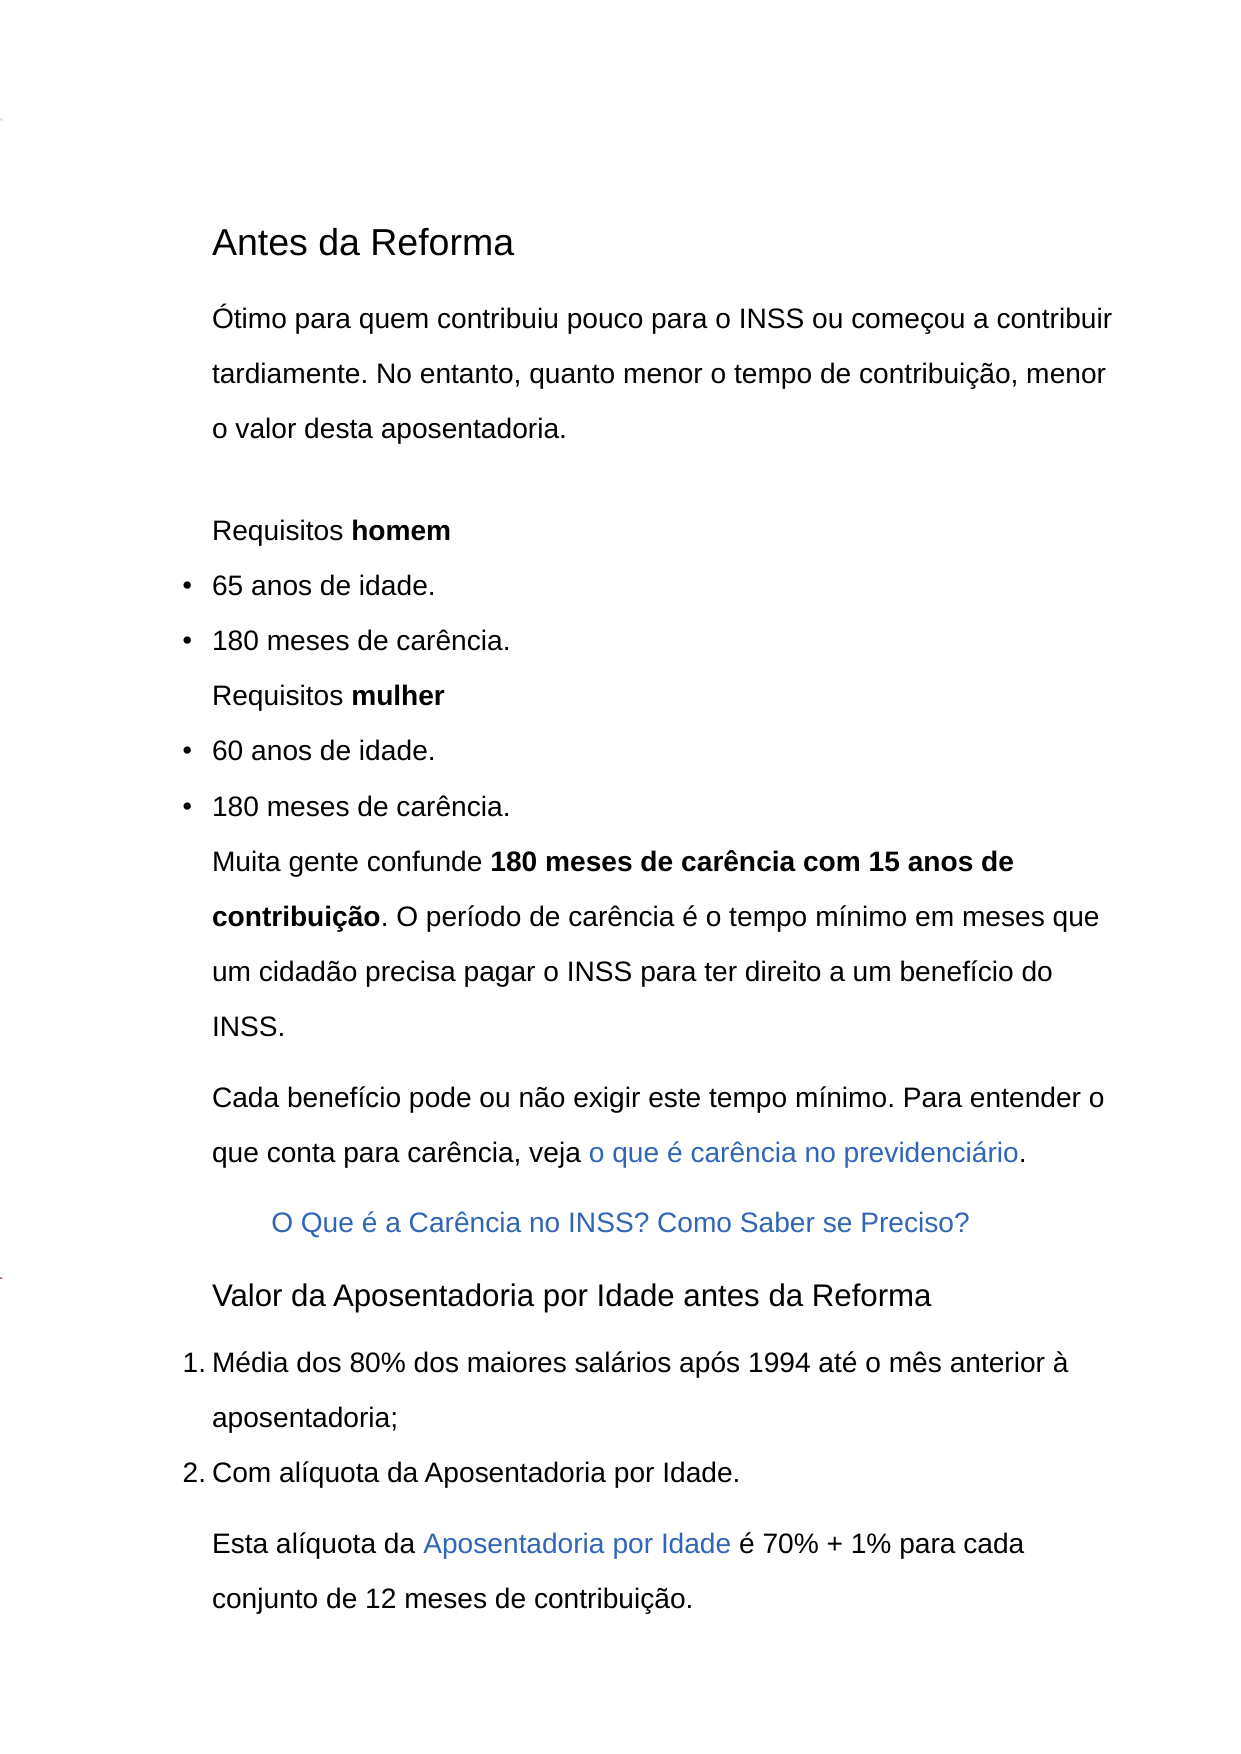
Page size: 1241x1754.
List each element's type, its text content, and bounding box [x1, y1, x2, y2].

text Esta alíquota da Aposentadoria por Idade é 70% + 1% para cada conjunto de 12 meses de contribuição. [212, 1527, 1122, 1614]
text Requisitos mulher [212, 679, 1122, 712]
text Cada benefício pode ou não exigir este tempo mínimo. Para entender o que conta para carência, veja o que é carência no previdenciário. [212, 1081, 1122, 1168]
list 180 meses de carência. [212, 624, 1122, 657]
text Ótimo para quem contribuiu pouco para o INSS ou começou a contribuir tardiamente. No entanto, quanto menor o tempo de contribuição, menor o valor desta aposentadoria. [212, 302, 1122, 444]
text Requisitos homem [212, 513, 1122, 546]
text Muita gente confunde 180 meses de carência com 15 anos de contribuição. O período de carência é o tempo mínimo em meses que um cidadão precisa pagar o INSS para ter direito a um benefício do INSS. [212, 845, 1122, 1043]
list 180 meses de carência. [212, 790, 1122, 822]
subtitle Antes da Reforma [212, 221, 1122, 264]
text O Que é a Carência no INSS? Como Saber se Preciso? [271, 1206, 1063, 1239]
list 65 anos de idade. [212, 568, 1122, 601]
list Com alíquota da Aposentadoria por Idade. [212, 1456, 1122, 1488]
list Média dos 80% dos maiores salários após 1994 até o mês anterior à aposentadoria; [212, 1346, 1122, 1433]
subtitle Valor da Aposentadoria por Idade antes da Reforma [212, 1277, 1122, 1313]
list 60 anos de idade. [212, 734, 1122, 767]
